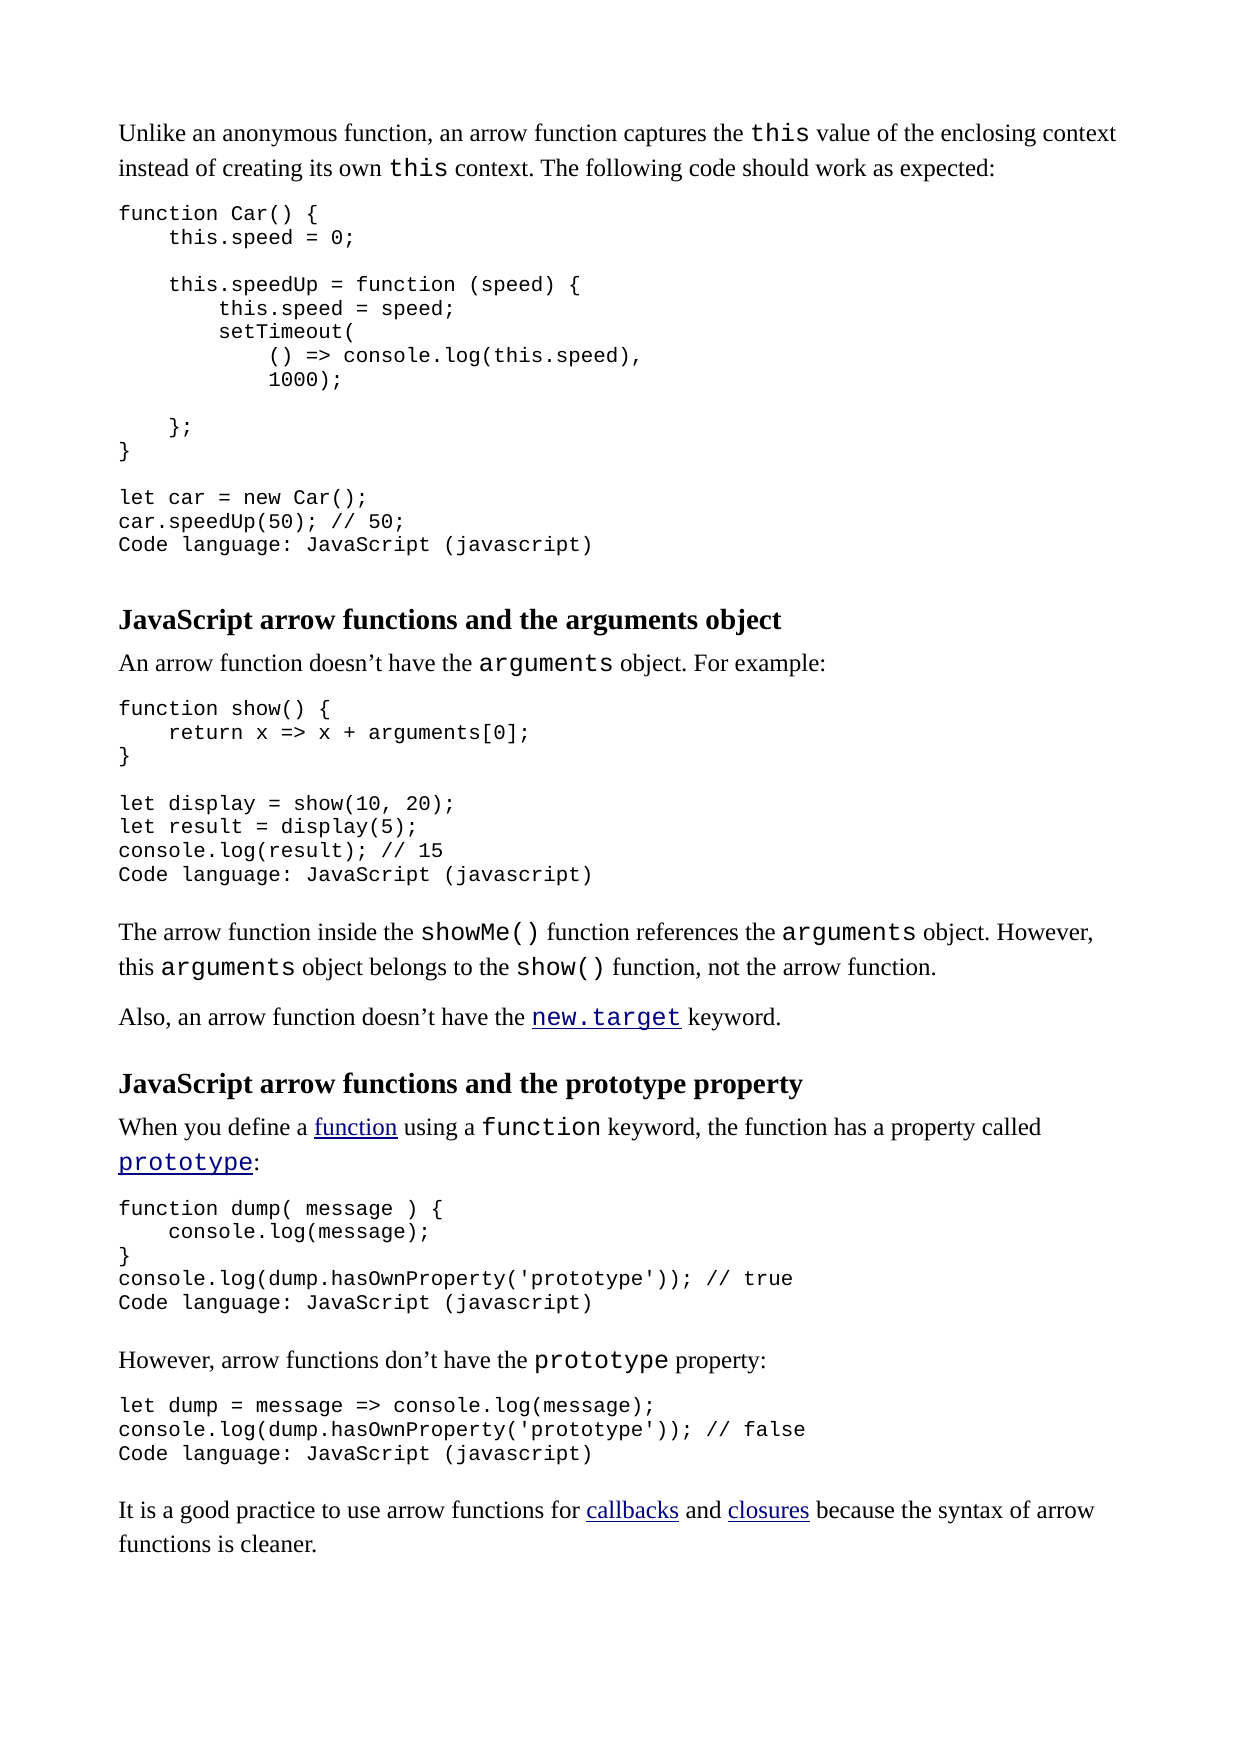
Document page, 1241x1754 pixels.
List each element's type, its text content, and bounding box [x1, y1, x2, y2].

text let result = display(5); [118, 816, 1122, 840]
text The arrow function inside the showMe() function references the arguments object. However, this arguments object belongs to the show() function, not the arrow function. [118, 917, 1122, 983]
text }; [118, 416, 1122, 440]
text } [118, 745, 1122, 769]
text function dump( message ) { [118, 1197, 1122, 1221]
text It is a good practice to use arrow functions for callbacks and closures because the syntax of arrow functions is cleaner. [118, 1496, 1122, 1557]
text Code language: JavaScript (javascript) [118, 1292, 1122, 1316]
text this.speed = 0; [118, 227, 1122, 251]
text Unlike an anonymous function, an arrow function captures the this value of the enclosing context instead of creating its own this context. The following code should work as expected: [118, 118, 1122, 184]
text An arrow function doesn’t have the arguments object. For example: [118, 648, 1122, 679]
text function show() { [118, 698, 1122, 722]
text 1000); [118, 369, 1122, 392]
text () => console.log(this.speed), [118, 345, 1122, 369]
text console.log(message); [118, 1221, 1122, 1245]
text car.speedUp(50); // 50; [118, 511, 1122, 534]
text console.log(dump.hasOwnProperty('prototype')); // false [118, 1419, 1122, 1442]
text setTimeout( [118, 321, 1122, 345]
text However, arrow functions don’t have the prototype property: [118, 1345, 1122, 1376]
text Also, an arrow function doesn’t have the new.target keyword. [118, 1002, 1122, 1033]
text Code language: JavaScript (javascript) [118, 1442, 1122, 1466]
text Code language: JavaScript (javascript) [118, 863, 1122, 887]
text return x => x + arguments[0]; [118, 722, 1122, 745]
text let dump = message => console.log(message); [118, 1395, 1122, 1419]
text this.speedUp = function (speed) { [118, 274, 1122, 298]
text } [118, 440, 1122, 463]
text let display = show(10, 20); [118, 793, 1122, 816]
text console.log(result); // 15 [118, 840, 1122, 863]
text When you define a function using a function keyword, the function has a property called prototype: [118, 1112, 1122, 1178]
text console.log(dump.hasOwnProperty('prototype')); // true [118, 1268, 1122, 1292]
subtitle JavaScript arrow functions and the arguments object [118, 602, 1122, 636]
text } [118, 1245, 1122, 1268]
text function Car() { [118, 203, 1122, 227]
subtitle JavaScript arrow functions and the prototype property [118, 1066, 1122, 1100]
text Code language: JavaScript (javascript) [118, 534, 1122, 558]
text this.speed = speed; [118, 298, 1122, 321]
text let car = new Car(); [118, 487, 1122, 511]
